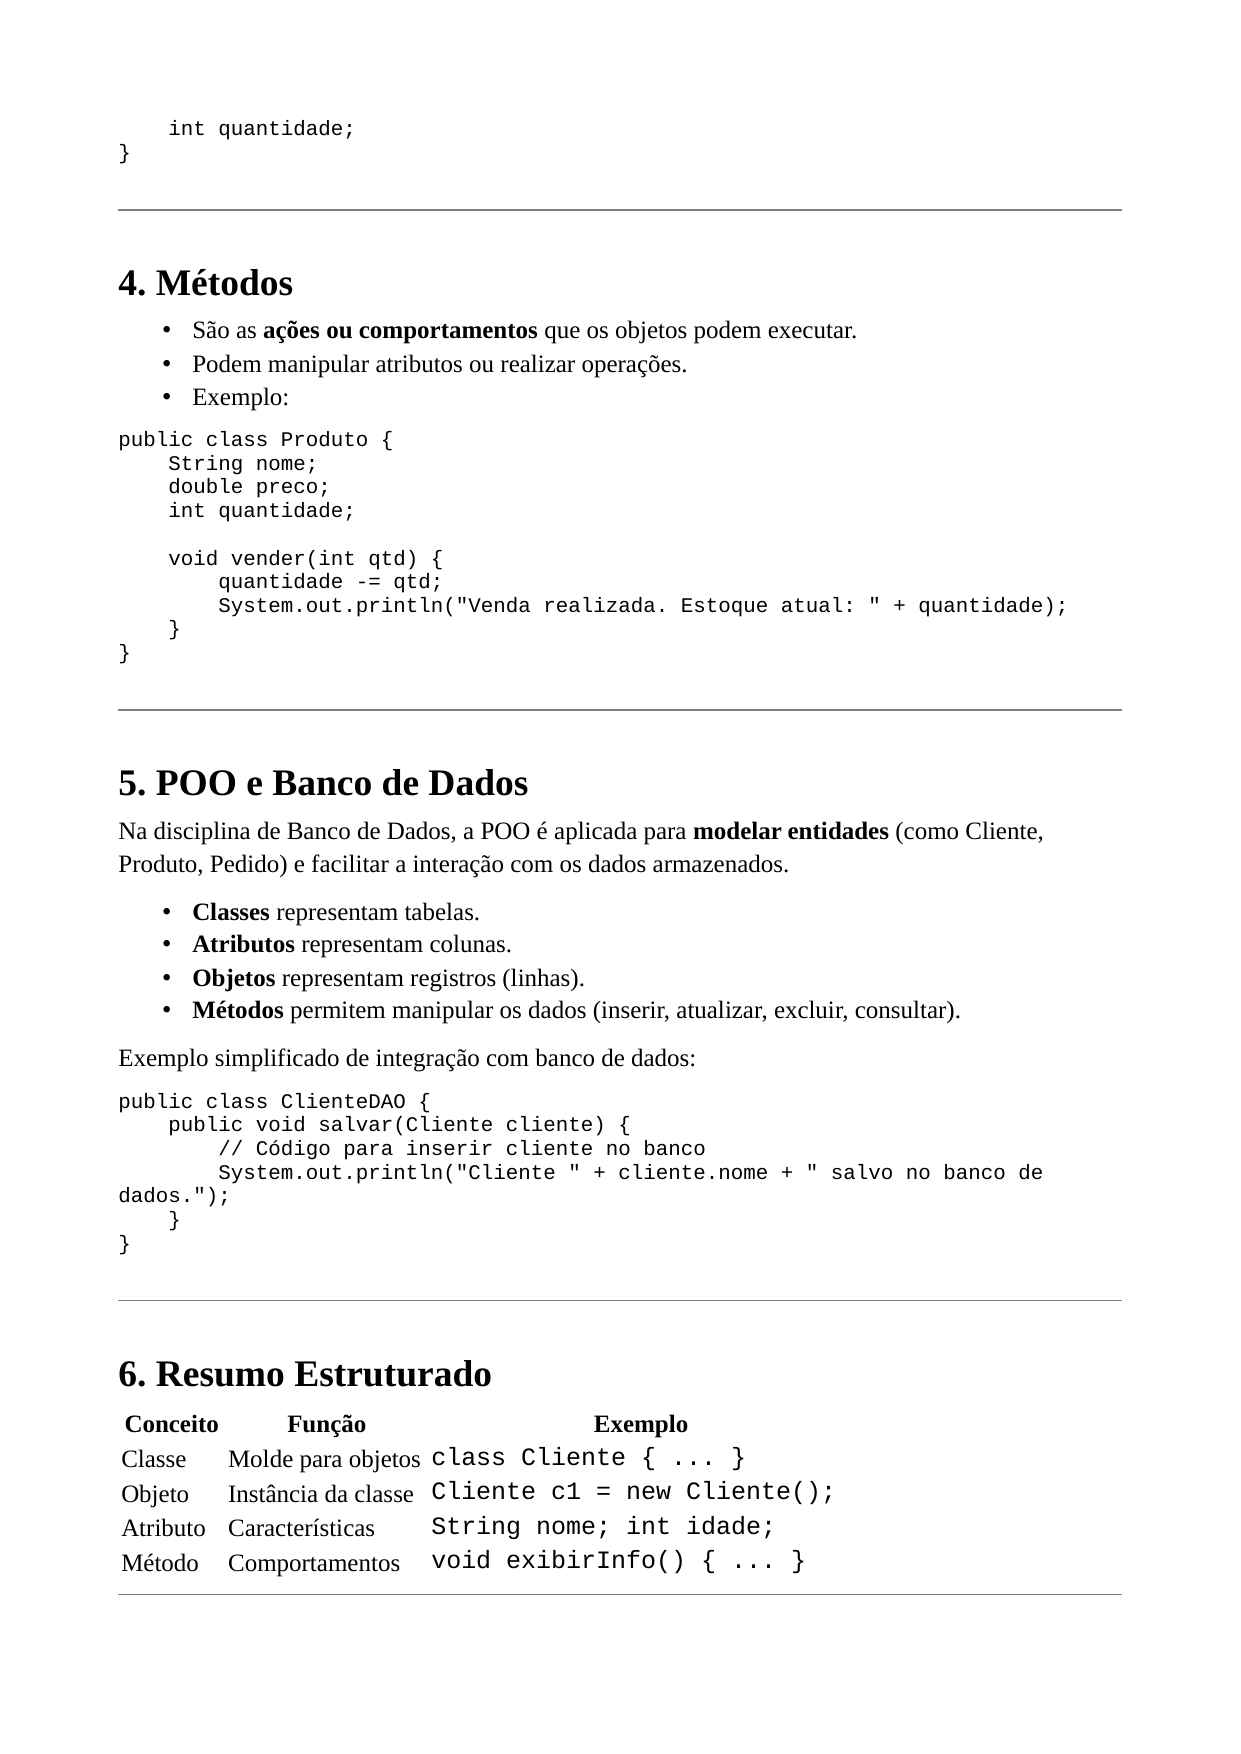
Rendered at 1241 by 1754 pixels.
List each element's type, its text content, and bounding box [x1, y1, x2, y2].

list Exemplo: [162, 382, 1122, 410]
text Na disciplina de Banco de Dados, a POO é aplicada para modelar entidades (como Cliente, Produto, Pedido) e facilitar a interação com os dados armazenados. [118, 816, 1122, 878]
text System.out.println("Venda realizada. Estoque atual: " + quantidade); [118, 595, 1122, 618]
text // Código para inserir cliente no banco [118, 1138, 1122, 1162]
list São as ações ou comportamentos que os objetos podem executar. [162, 316, 1122, 344]
text int quantidade; [118, 500, 1122, 524]
text } [118, 618, 1122, 642]
list Podem manipular atributos ou realizar operações. [162, 349, 1122, 377]
table_header Conceito [118, 1407, 225, 1441]
table_cell Classe [118, 1441, 225, 1476]
table_cell Objeto [118, 1476, 225, 1510]
text public class Produto { [118, 429, 1122, 453]
subtitle 5. POO e Banco de Dados [118, 760, 1122, 803]
text System.out.println("Cliente " + cliente.nome + " salvo no banco de dados."); [118, 1162, 1122, 1209]
table_cell Instância da classe [225, 1476, 428, 1510]
table_cell void exibirInfo() { ... } [428, 1545, 854, 1579]
list Atributos representam colunas. [162, 929, 1122, 958]
table_cell Características [225, 1510, 428, 1545]
table_cell class Cliente { ... } [428, 1441, 854, 1476]
subtitle 4. Métodos [118, 260, 1122, 303]
text int quantidade; [118, 118, 1122, 142]
table_header Exemplo [428, 1407, 854, 1441]
subtitle 6. Resumo Estruturado [118, 1351, 1122, 1394]
text } [118, 1209, 1122, 1233]
table_cell Cliente c1 = new Cliente(); [428, 1476, 854, 1510]
table_cell Método [118, 1545, 225, 1579]
text void vender(int qtd) { [118, 547, 1122, 571]
table_cell Atributo [118, 1510, 225, 1545]
list Objetos representam registros (linhas). [162, 963, 1122, 991]
text double preco; [118, 477, 1122, 500]
text public class ClienteDAO { [118, 1091, 1122, 1114]
list Métodos permitem manipular os dados (inserir, atualizar, excluir, consultar). [162, 996, 1122, 1024]
table_cell Molde para objetos [225, 1441, 428, 1476]
list Classes representam tabelas. [162, 897, 1122, 925]
text public void salvar(Cliente cliente) { [118, 1114, 1122, 1138]
table_cell Comportamentos [225, 1545, 428, 1579]
table_header Função [225, 1407, 428, 1441]
text quantidade -= qtd; [118, 571, 1122, 595]
text String nome; [118, 453, 1122, 477]
text } [118, 142, 1122, 165]
text Exemplo simplificado de integração com banco de dados: [118, 1043, 1122, 1072]
table_cell String nome; int idade; [428, 1510, 854, 1545]
text } [118, 642, 1122, 666]
text } [118, 1233, 1122, 1256]
